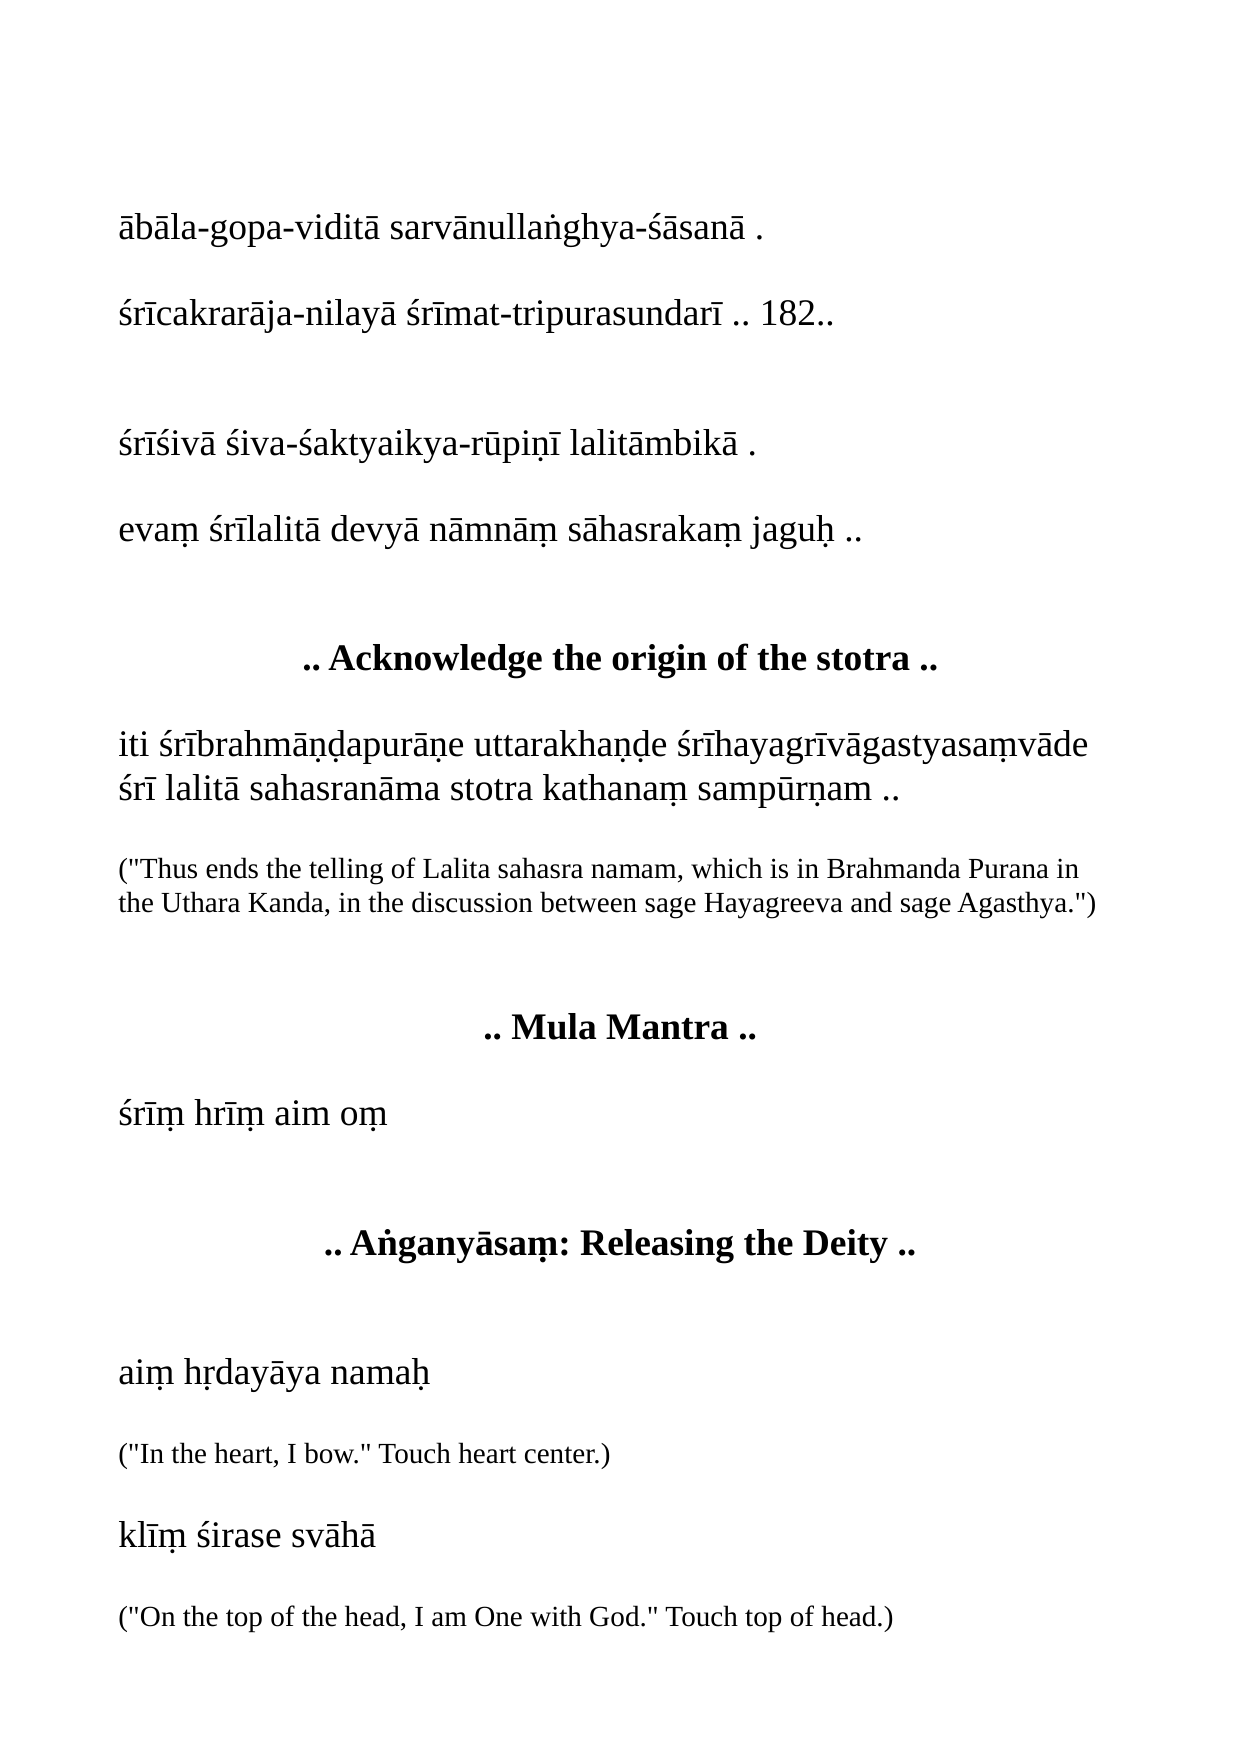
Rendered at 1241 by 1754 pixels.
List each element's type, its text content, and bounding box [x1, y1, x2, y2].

text śrīcakrarāja-nilayā śrīmat-tripurasundarī .. 182.. [118, 291, 1122, 334]
text .. Acknowledge the origin of the stotra .. [118, 636, 1122, 679]
text klīṃ śirase svāhā [118, 1512, 1122, 1556]
text iti śrībrahmāṇḍapurāṇe uttarakhaṇḍe śrīhayagrīvāgastyasaṃvāde [118, 722, 1122, 765]
text ("On the top of the head, I am One with God." Touch top of head.) [118, 1599, 1122, 1632]
text .. Aṅganyāsaṃ: Releasing the Deity .. [118, 1220, 1122, 1263]
text śrīśivā śiva-śaktyaikya-rūpiṇī lalitāmbikā . [118, 420, 1122, 463]
text ābāla-gopa-viditā sarvānullaṅghya-śāsanā . [118, 204, 1122, 247]
text .. Mula Mantra .. [118, 1004, 1122, 1048]
text evaṃ śrīlalitā devyā nāmnāṃ sāhasrakaṃ jaguḥ .. [118, 506, 1122, 549]
text ("Thus ends the telling of Lalita sahasra namam, which is in Brahmanda Purana in the Uthara Kanda, in the discussion between sage Hayagreeva and sage Agasthya.") [118, 851, 1122, 918]
text śrīṃ hrīṃ aim oṃ [118, 1091, 1122, 1134]
text ("In the heart, I bow." Touch heart center.) [118, 1436, 1122, 1469]
text śrī lalitā sahasranāma stotra kathanaṃ sampūrṇam .. [118, 765, 1122, 808]
text aiṃ hṛdayāya namaḥ [118, 1349, 1122, 1393]
